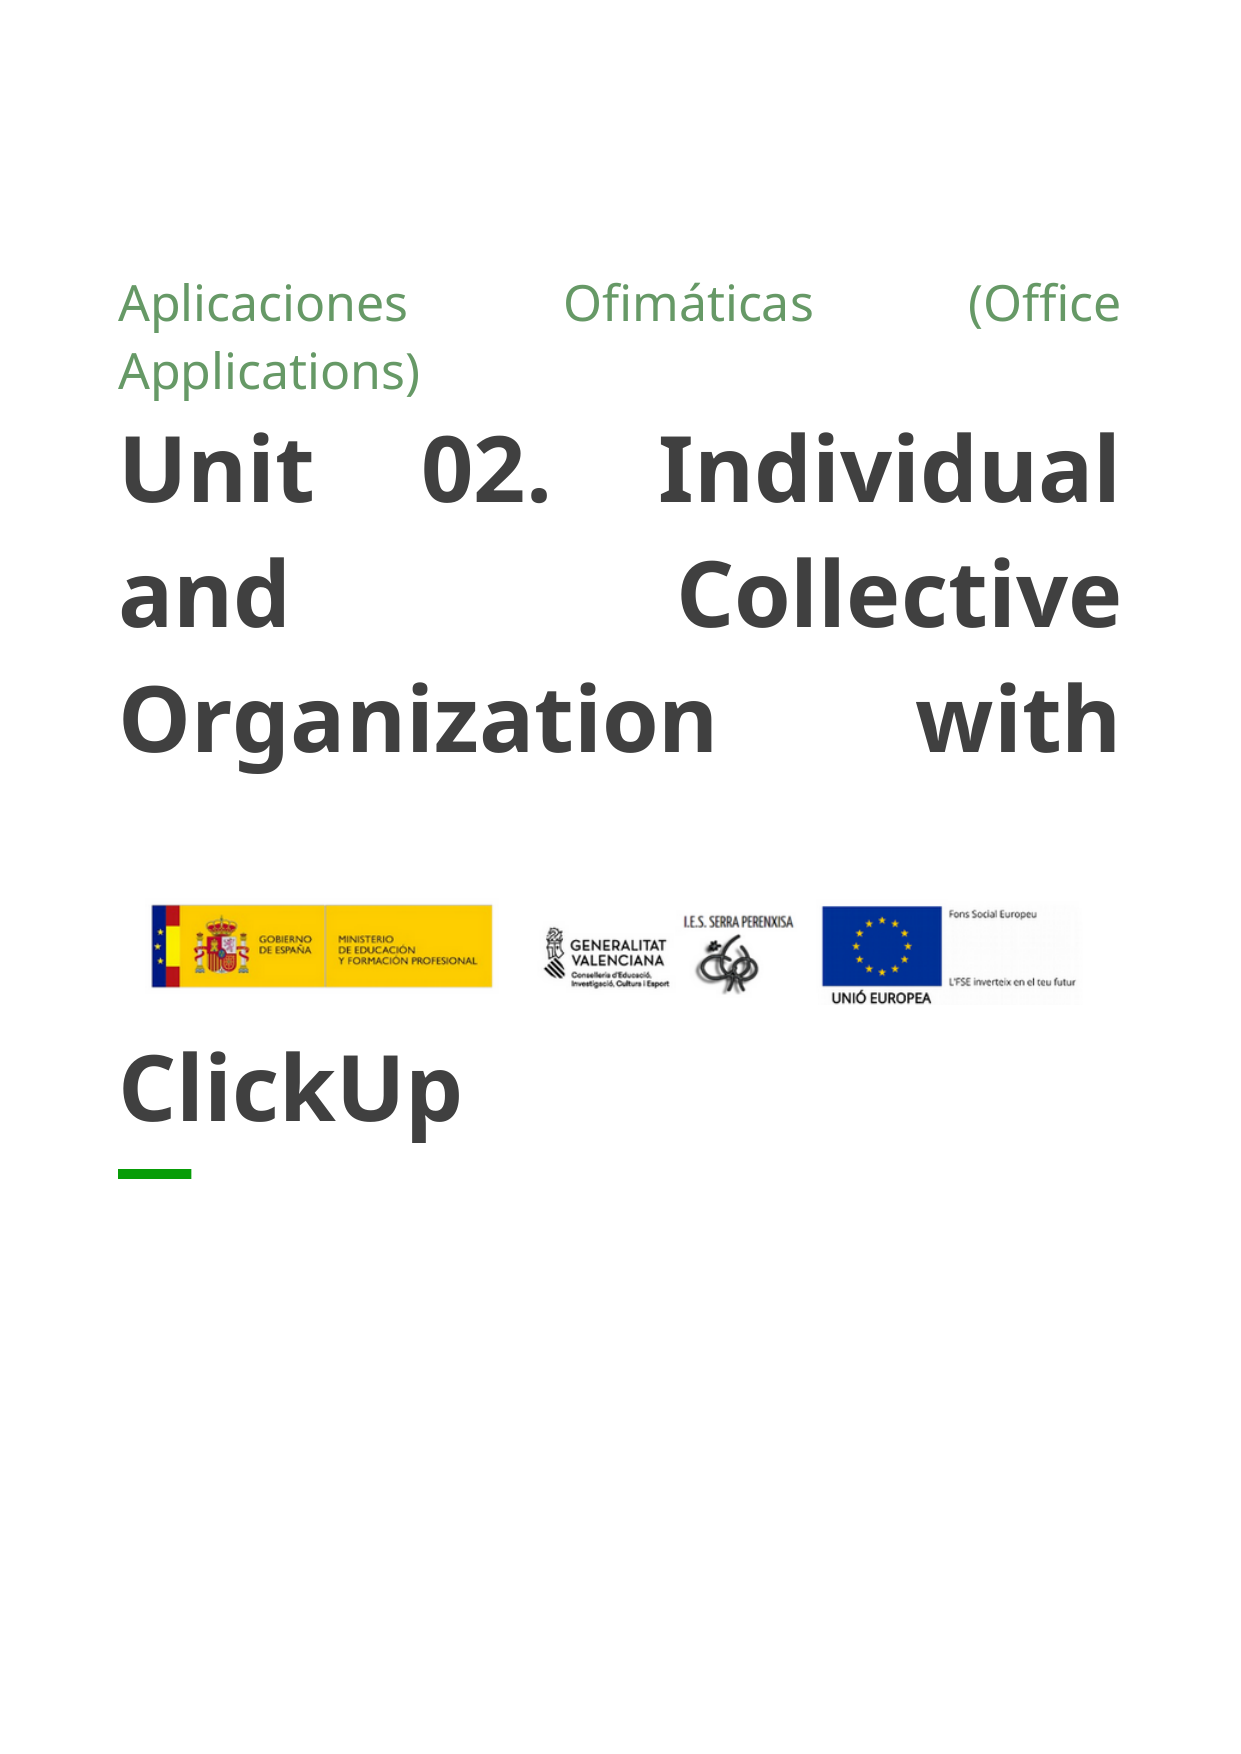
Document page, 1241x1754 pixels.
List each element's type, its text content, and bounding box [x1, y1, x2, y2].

title Aplicaciones Ofimáticas (Office Applications) Unit 02. Individual and Collective Organization with [118, 268, 1122, 885]
title ClickUp [118, 1005, 1122, 1148]
picture [118, 1169, 192, 1179]
picture [118, 885, 1123, 1005]
